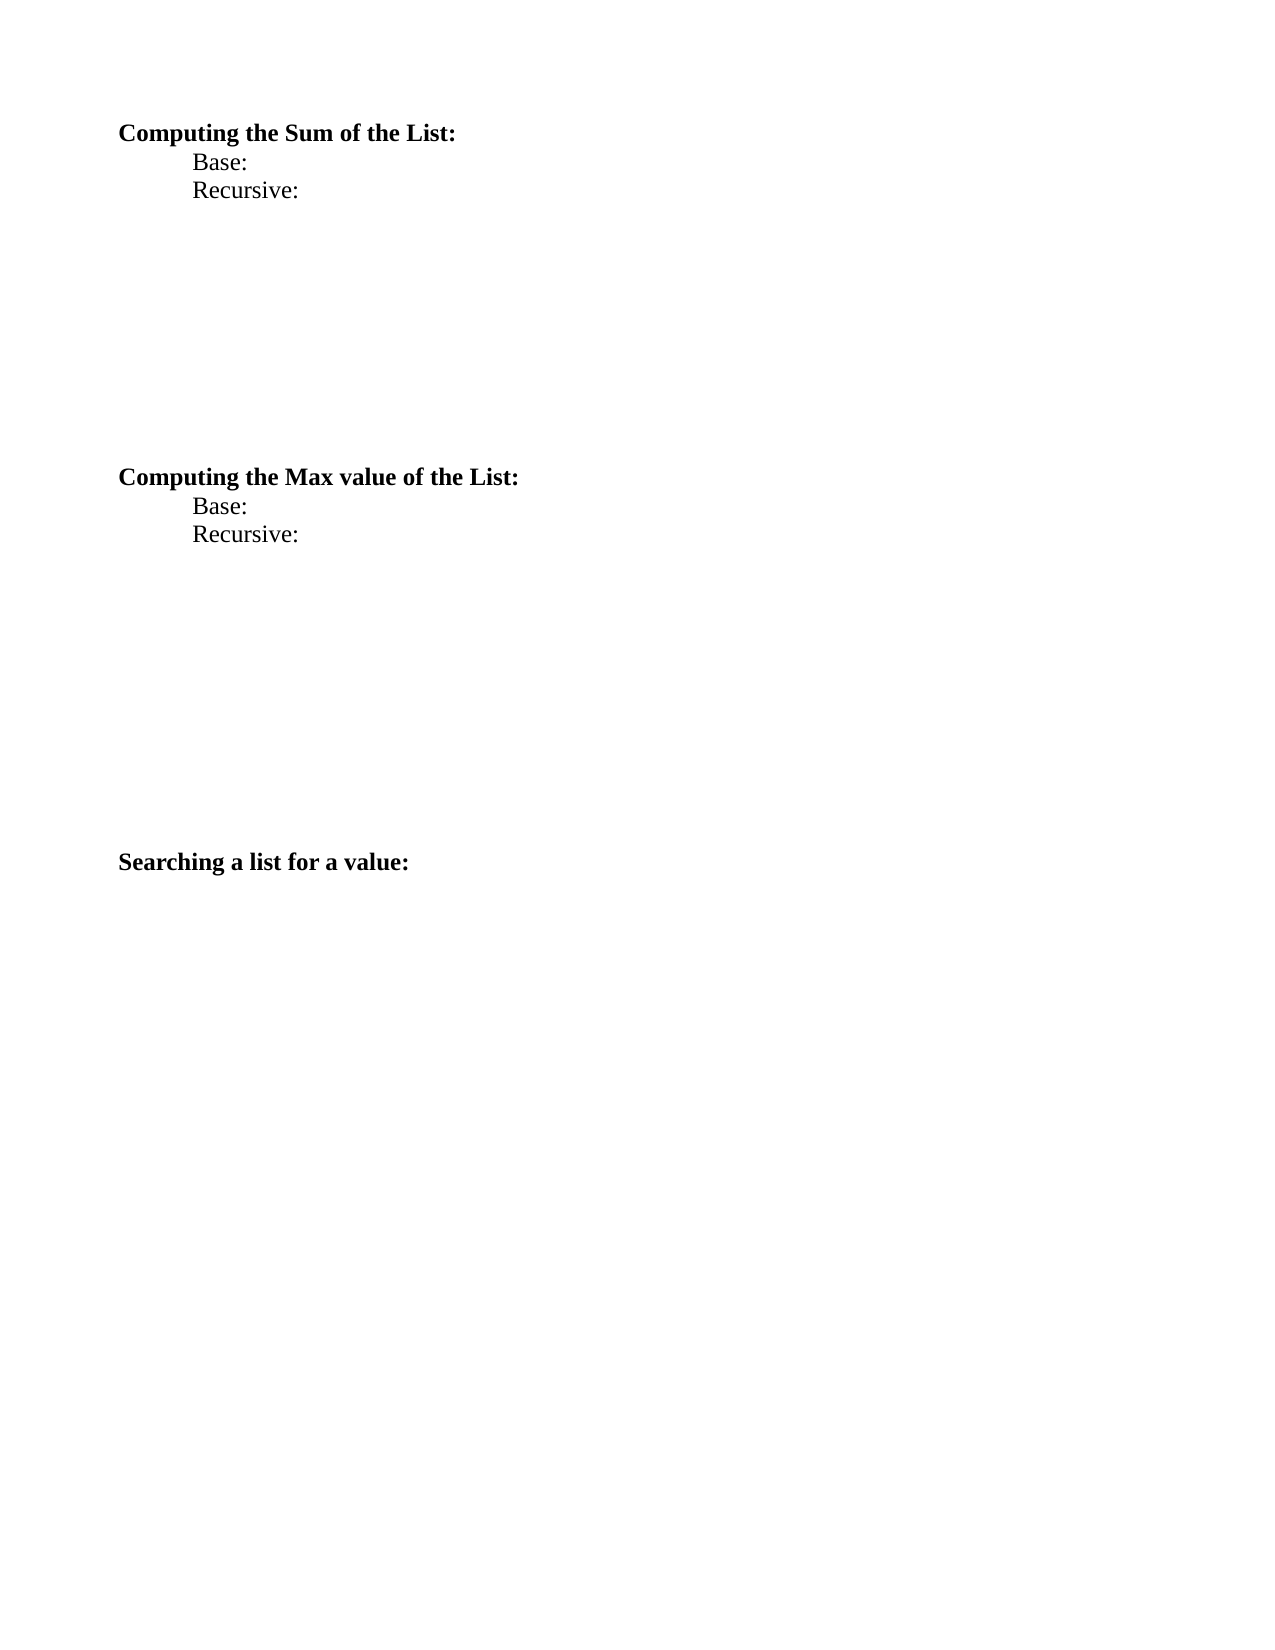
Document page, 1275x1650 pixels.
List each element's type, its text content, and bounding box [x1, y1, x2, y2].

text Recursive: [118, 176, 1157, 204]
text Computing the Max value of the List: [118, 462, 1157, 491]
text Searching a list for a value: [118, 847, 1157, 876]
text Recursive: [118, 519, 1157, 548]
text Base: [118, 491, 1157, 519]
text Base: [118, 147, 1157, 176]
text Computing the Sum of the List: [118, 118, 1157, 147]
